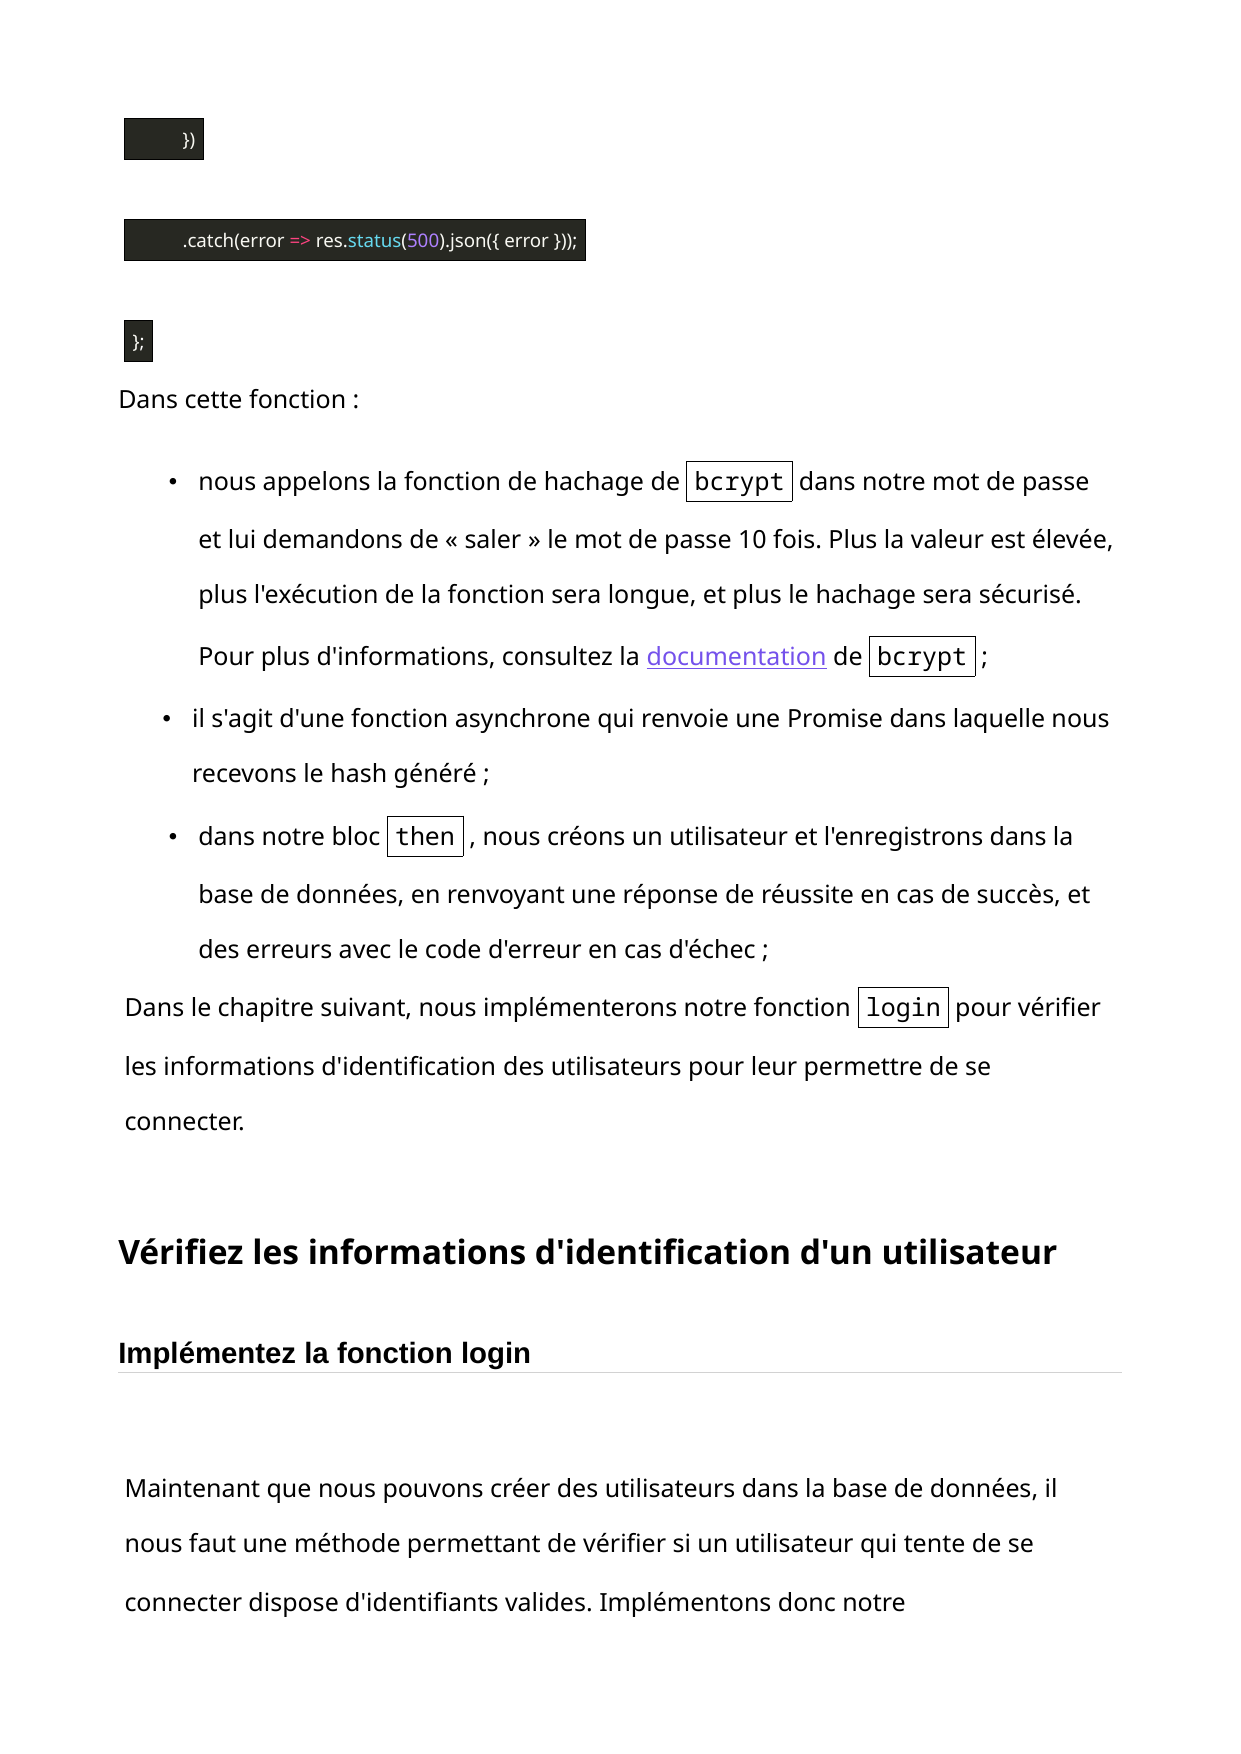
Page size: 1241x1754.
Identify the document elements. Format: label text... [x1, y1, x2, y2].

list dans notre bloc then , nous créons un utilisateur et l'enregistrons dans la base de données, en renvoyant une réponse de réussite en cas de succès, et des erreurs avec le code d'erreur en cas d'échec ; [168, 816, 1116, 966]
subtitle Vérifiez les informations d'identification d'un utilisateur [118, 1228, 1122, 1274]
text Dans le chapitre suivant, nous implémenterons notre fonction login pour vérifier les informations d'identification des utilisateurs pour leur permettre de se connecter. [124, 987, 1116, 1137]
text }; [125, 321, 152, 361]
list il s'agit d'une fonction asynchrone qui renvoie une Promise dans laquelle nous recevons le hash généré ; [162, 701, 1122, 790]
text [204, 118, 1111, 159]
text [586, 219, 1111, 261]
text .catch(error => res.status(500).json({ error })); [125, 220, 585, 260]
text }) [125, 119, 203, 159]
text [153, 320, 1111, 362]
text Dans cette fonction : [118, 382, 1122, 416]
list nous appelons la fonction de hachage de bcrypt dans notre mot de passe et lui demandons de « saler » le mot de passe 10 fois. Plus la valeur est élevée, plus l'exécution de la fonction sera longue, et plus le hachage sera sécurisé. Pour plus d'informations, consultez la documentation de bcrypt ; [168, 461, 1116, 676]
text Maintenant que nous pouvons créer des utilisateurs dans la base de données, il nous faut une méthode permettant de vérifier si un utilisateur qui tente de se connecter dispose d'identifiants valides. Implémentons donc notre [124, 1471, 1116, 1619]
subtitle Implémentez la fonction login [118, 1336, 1122, 1372]
